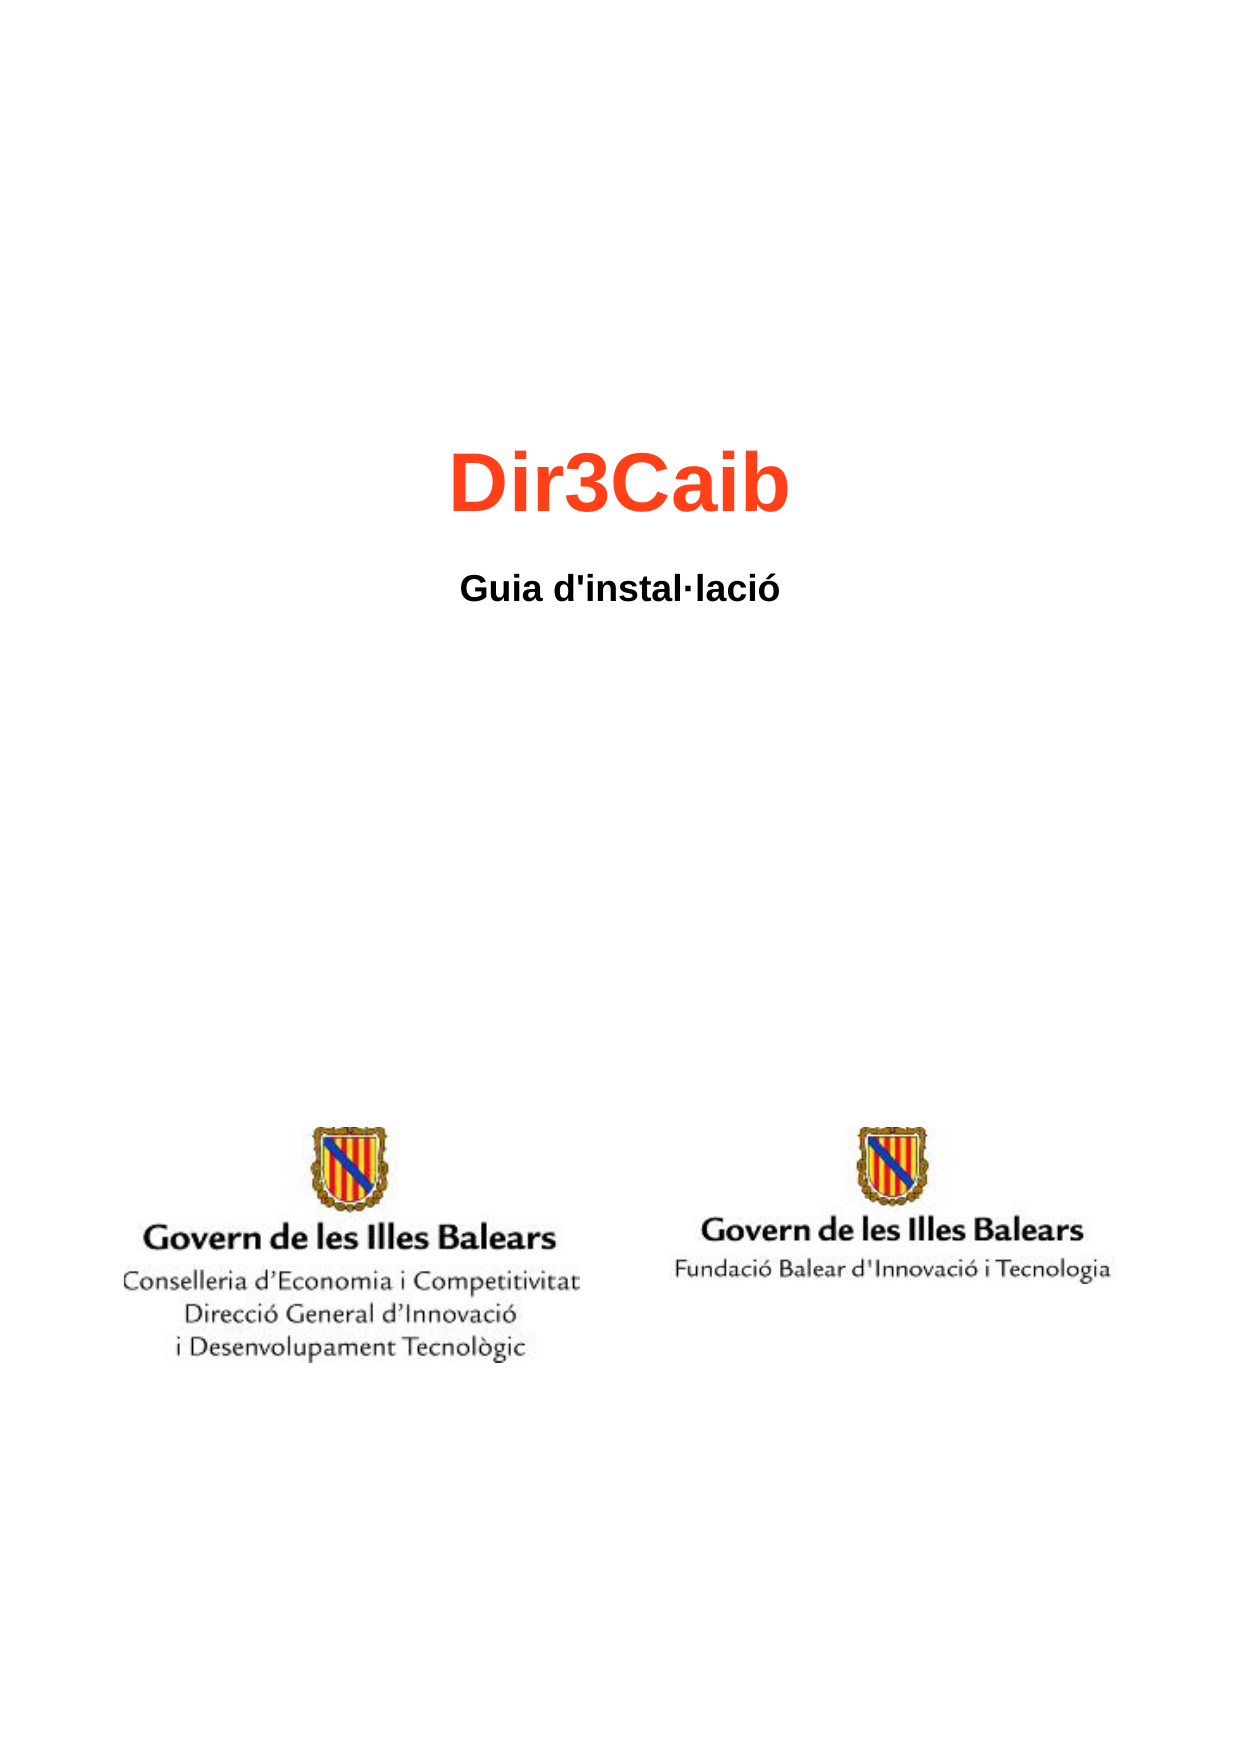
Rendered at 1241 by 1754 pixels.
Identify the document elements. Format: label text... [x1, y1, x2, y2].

picture [669, 1127, 1117, 1284]
table_header [118, 1128, 586, 1407]
title Dir3Caib [118, 433, 1122, 529]
table_header [586, 1122, 664, 1407]
table_header [118, 1122, 586, 1127]
table_header [664, 1128, 1122, 1407]
picture [123, 1127, 580, 1363]
table_header [664, 1122, 1122, 1127]
subtitle Guia d'instal·lació [118, 566, 1122, 609]
